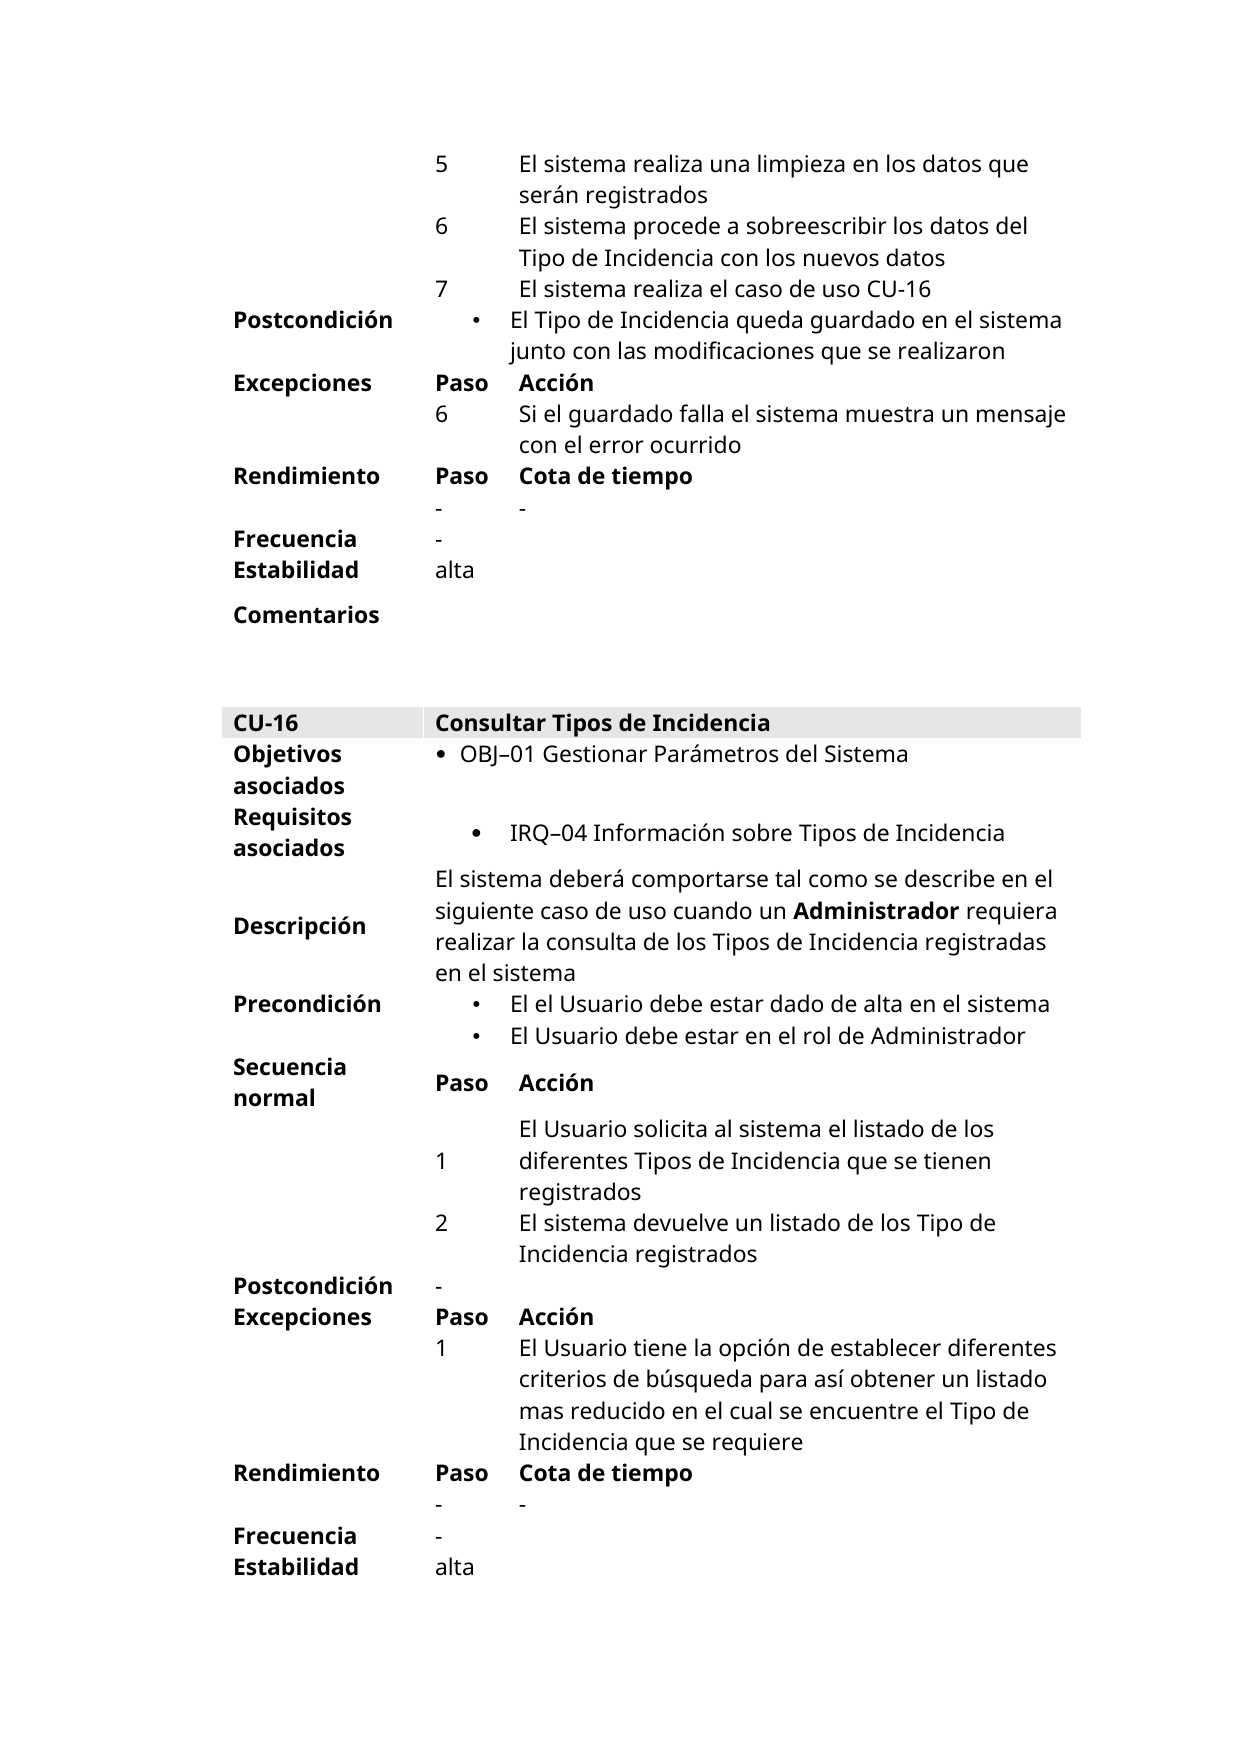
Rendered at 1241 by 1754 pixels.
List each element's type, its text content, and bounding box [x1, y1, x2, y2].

table_cell [222, 1113, 423, 1269]
table_cell Cota de tiempo [508, 1457, 1081, 1488]
table_cell - [424, 1520, 1081, 1551]
table_cell Acción [508, 1051, 1081, 1113]
table_cell El sistema procede a sobreescribir los datos del Tipo de Incidencia con los nuevos datos [508, 210, 1084, 273]
table_cell 7 [424, 273, 507, 304]
table_cell El sistema deberá comportarse tal como se describe en el siguiente caso de uso cuando un Administrador requiera realizar la consulta de los Tipos de Incidencia registradas en el sistema [424, 863, 1081, 988]
table_cell Paso [424, 460, 507, 491]
table_cell Estabilidad [222, 554, 423, 585]
table_cell IRQ–04 Información sobre Tipos de Incidencia [424, 801, 1081, 863]
table_cell Paso [424, 1051, 507, 1113]
table_cell Estabilidad [222, 1551, 423, 1582]
table_cell El Usuario tiene la opción de establecer diferentes criterios de búsqueda para así obtener un listado mas reducido en el cual se encuentre el Tipo de Incidencia que se requiere [508, 1332, 1081, 1457]
table_cell El Usuario solicita al sistema el listado de los diferentes Tipos de Incidencia que se tienen registrados [508, 1113, 1081, 1207]
table_cell Objetivos asociados [222, 738, 423, 801]
table_cell Secuencia normal [222, 1051, 423, 1113]
table_header Consultar Tipos de Incidencia [424, 707, 1081, 738]
table_cell 5 [424, 148, 507, 210]
table_cell El sistema devuelve un listado de los Tipo de Incidencia registrados [508, 1207, 1081, 1269]
table_cell - [424, 523, 1084, 554]
table_cell - [508, 1488, 1081, 1519]
table_cell Cota de tiempo [508, 460, 1084, 491]
table_cell Acción [508, 1301, 1081, 1332]
table_cell Postcondición [222, 1270, 423, 1301]
table_cell [222, 398, 423, 460]
table_cell alta [424, 1551, 1081, 1582]
table_cell [222, 491, 423, 523]
table_cell [222, 1488, 423, 1519]
table_cell Excepciones [222, 366, 423, 398]
table_cell [222, 148, 423, 304]
table_cell 6 [424, 210, 507, 273]
table_cell alta [424, 554, 1084, 585]
table_cell Descripción [222, 863, 423, 988]
table_cell [424, 585, 1084, 644]
table_cell [222, 1332, 423, 1457]
table_cell El sistema realiza una limpieza en los datos que serán registrados [508, 148, 1084, 210]
table_cell Postcondición [222, 304, 423, 366]
table_cell Precondición [222, 988, 423, 1051]
table_cell Paso [424, 366, 507, 398]
table_cell 1 [424, 1332, 507, 1457]
table_cell El sistema realiza el caso de uso CU-16 [508, 273, 1084, 304]
table_cell Requisitos asociados [222, 801, 423, 863]
table_cell Rendimiento [222, 460, 423, 491]
table_cell Paso [424, 1457, 507, 1488]
table_cell Frecuencia [222, 523, 423, 554]
table_cell 1 [424, 1113, 507, 1207]
table_cell Si el guardado falla el sistema muestra un mensaje con el error ocurrido [508, 398, 1084, 460]
table_cell Comentarios [222, 585, 423, 644]
table_cell Paso [424, 1301, 507, 1332]
table_header CU-16 [222, 707, 423, 738]
table_cell OBJ–01 Gestionar Parámetros del Sistema [424, 738, 1081, 801]
table_cell - [424, 1270, 1081, 1301]
table_cell - [424, 1488, 507, 1519]
table_cell Excepciones [222, 1301, 423, 1332]
table_cell 6 [424, 398, 507, 460]
table_cell 2 [424, 1207, 507, 1269]
table_cell El el Usuario debe estar dado de alta en el sistema El Usuario debe estar en el rol de Administrador [424, 988, 1081, 1051]
table_cell Acción [508, 366, 1084, 398]
table_cell - [508, 491, 1084, 523]
table_cell Frecuencia [222, 1520, 423, 1551]
table_cell Rendimiento [222, 1457, 423, 1488]
table_cell El Tipo de Incidencia queda guardado en el sistema junto con las modificaciones que se realizaron [424, 304, 1084, 366]
table_cell - [424, 491, 507, 523]
